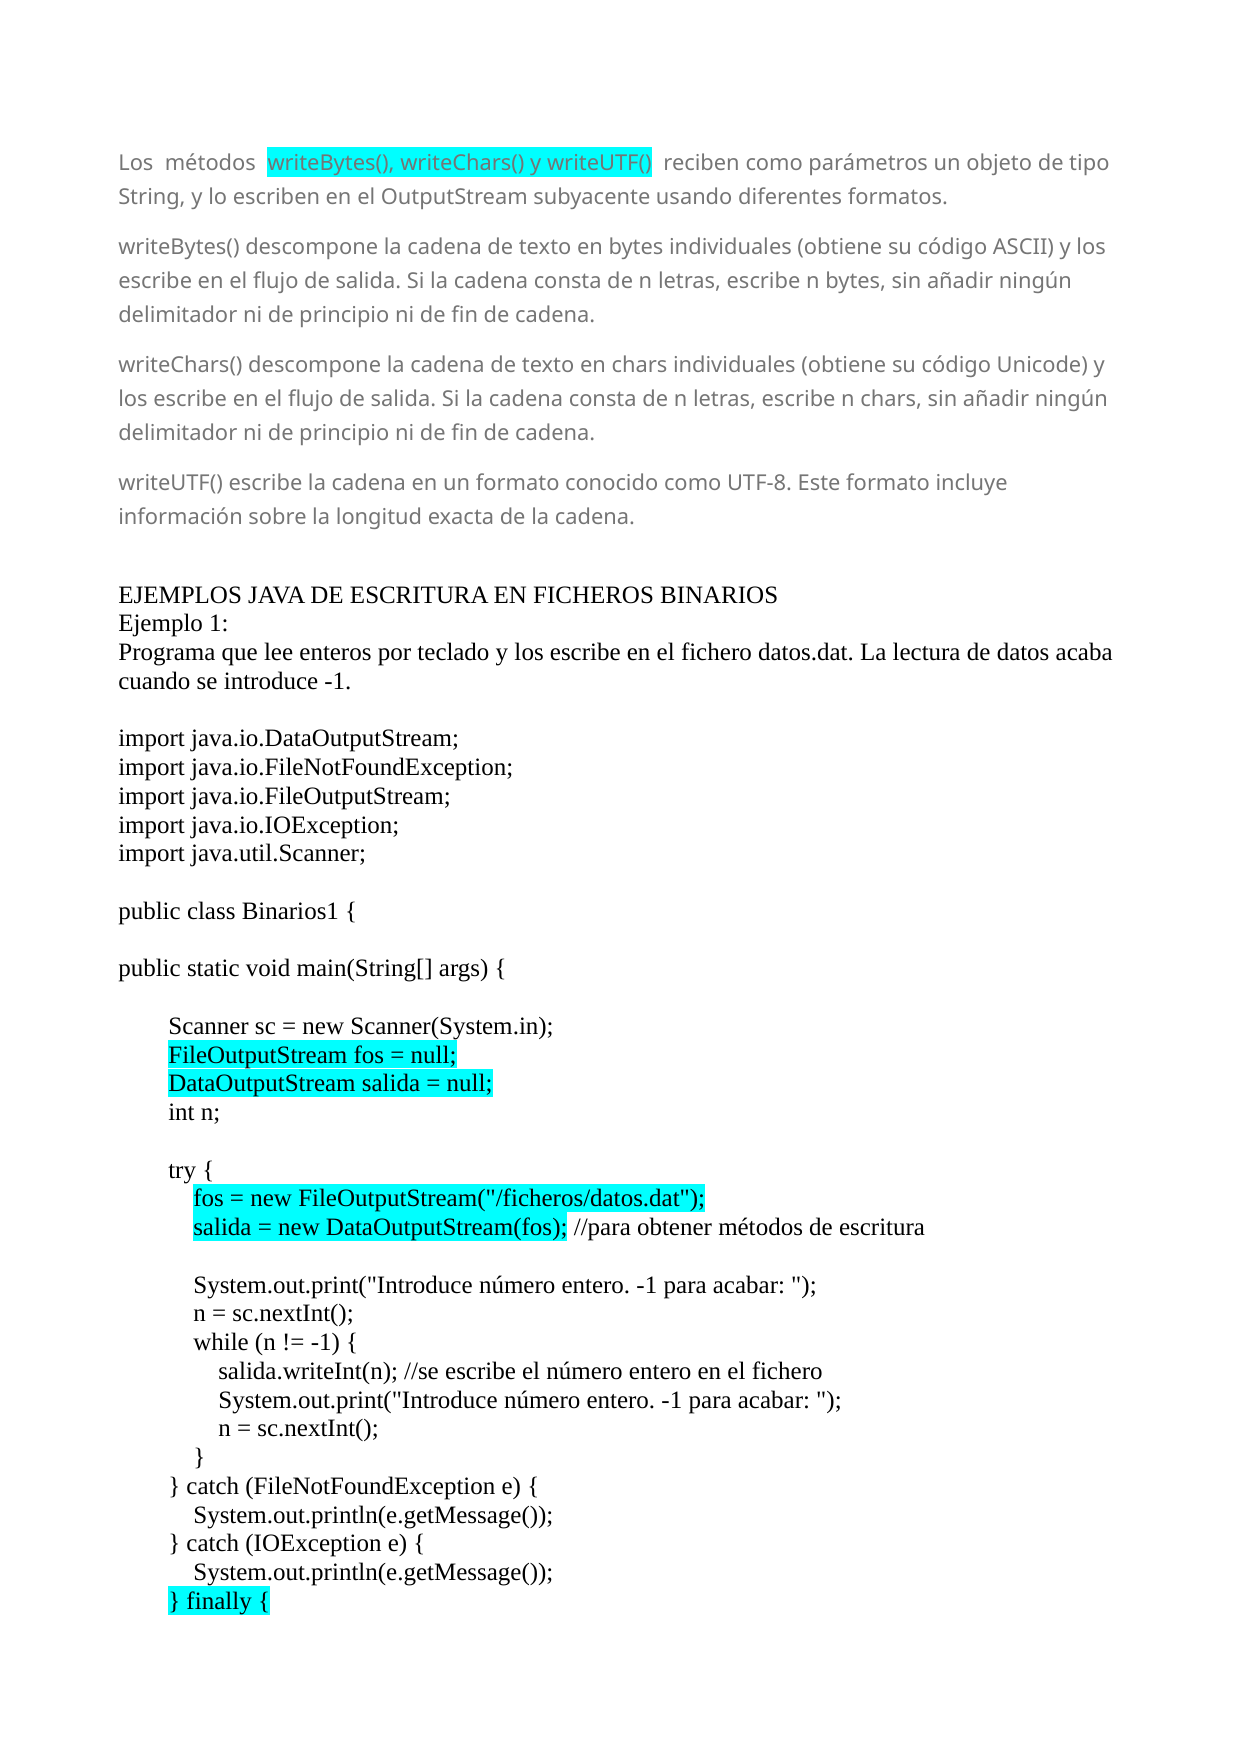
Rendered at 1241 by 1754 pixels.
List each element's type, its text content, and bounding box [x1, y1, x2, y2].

text Programa que lee enteros por teclado y los escribe en el fichero datos.dat. La lectura de datos acaba cuando se introduce -1. [118, 637, 1122, 695]
text } catch (FileNotFoundException e) { [118, 1471, 1122, 1500]
text fos = new FileOutputStream("/ficheros/datos.dat"); [118, 1183, 1122, 1212]
text System.out.println(e.getMessage()); [118, 1500, 1122, 1528]
text DataOutputStream salida = null; [118, 1068, 1122, 1097]
text n = sc.nextInt(); [118, 1298, 1122, 1327]
text public static void main(String[] args) { [118, 953, 1122, 982]
text Ejemplo 1: [118, 608, 1122, 637]
text writeBytes() descompone la cadena de texto en bytes individuales (obtiene su código ASCII) y los escribe en el flujo de salida. Si la cadena consta de n letras, escribe n bytes, sin añadir ningún delimitador ni de principio ni de fin de cadena. [118, 231, 1122, 329]
text Los métodos writeBytes(), writeChars() y writeUTF() reciben como parámetros un objeto de tipo String, y lo escriben en el OutputStream subyacente usando diferentes formatos. [118, 147, 1122, 211]
text } finally { [118, 1586, 1122, 1615]
text n = sc.nextInt(); [118, 1413, 1122, 1442]
text System.out.println(e.getMessage()); [118, 1557, 1122, 1586]
text System.out.print("Introduce número entero. -1 para acabar: "); [118, 1270, 1122, 1298]
text import java.util.Scanner; [118, 838, 1122, 867]
text try { [118, 1155, 1122, 1183]
text EJEMPLOS JAVA DE ESCRITURA EN FICHEROS BINARIOS [118, 580, 1122, 608]
text } [118, 1442, 1122, 1471]
text System.out.print("Introduce número entero. -1 para acabar: "); [118, 1385, 1122, 1413]
text FileOutputStream fos = null; [118, 1040, 1122, 1068]
text } catch (IOException e) { [118, 1528, 1122, 1557]
text int n; [118, 1097, 1122, 1126]
text writeUTF() escribe la cadena en un formato conocido como UTF-8. Este formato incluye información sobre la longitud exacta de la cadena. [118, 467, 1122, 531]
text public class Binarios1 { [118, 896, 1122, 925]
text import java.io.IOException; [118, 810, 1122, 838]
text import java.io.FileNotFoundException; [118, 752, 1122, 781]
text salida = new DataOutputStream(fos); //para obtener métodos de escritura [118, 1212, 1122, 1241]
text Scanner sc = new Scanner(System.in); [118, 1011, 1122, 1040]
text writeChars() descompone la cadena de texto en chars individuales (obtiene su código Unicode) y los escribe en el flujo de salida. Si la cadena consta de n letras, escribe n chars, sin añadir ningún delimitador ni de principio ni de fin de cadena. [118, 349, 1122, 447]
text salida.writeInt(n); //se escribe el número entero en el fichero [118, 1356, 1122, 1385]
text while (n != -1) { [118, 1327, 1122, 1356]
text import java.io.DataOutputStream; [118, 723, 1122, 752]
text import java.io.FileOutputStream; [118, 781, 1122, 810]
